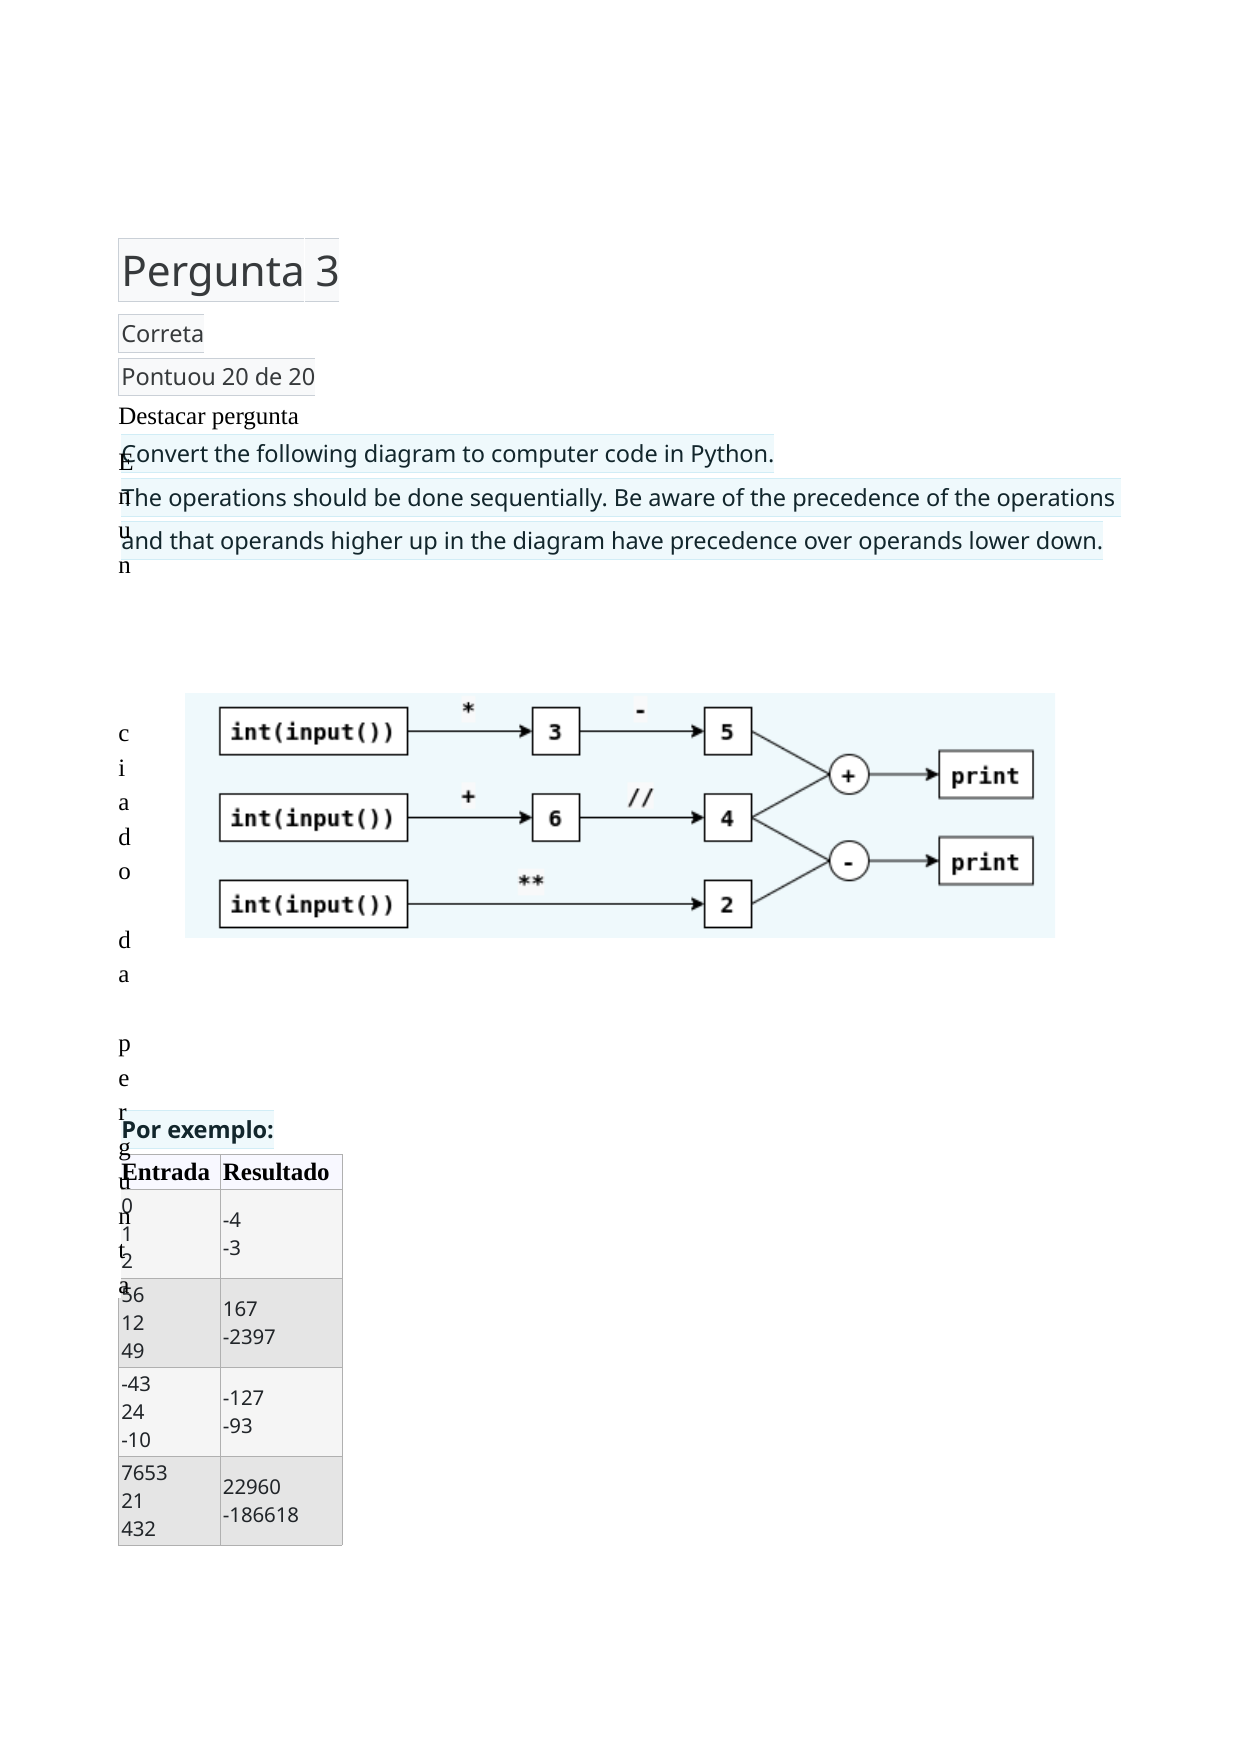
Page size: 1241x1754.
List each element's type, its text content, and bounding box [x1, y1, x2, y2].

table_cell 56 12 49 [119, 1279, 220, 1367]
table_header Entrada [121, 1155, 220, 1189]
table_cell 22960 -186618 [221, 1457, 342, 1545]
text Pontuou 20 de 20 [118, 357, 1091, 396]
table_header Resultado [221, 1155, 342, 1189]
table_cell -127 -93 [221, 1368, 342, 1456]
subtitle Pergunta 3 [119, 238, 1122, 301]
text Por exemplo: [121, 1110, 1122, 1148]
text The operations should be done sequentially. Be aware of the precedence of the operations and that operands higher up in the diagram have precedence over operands lower down. [121, 517, 1122, 559]
table_cell 7653 21 432 [119, 1457, 220, 1545]
table_cell 0 1 2 [121, 1190, 220, 1278]
text The operations should be done sequentially. Be aware of the precedence of the operations and that operands higher up in the diagram have precedence over operands lower down. [121, 478, 1122, 516]
picture [185, 693, 1056, 938]
text Correta [119, 314, 1091, 352]
text Convert the following diagram to computer code in Python. [118, 434, 1122, 472]
table_cell -43 24 -10 [119, 1368, 220, 1456]
table_cell 167 -2397 [221, 1279, 342, 1367]
text Destacar pergunta [118, 401, 1091, 430]
table_cell -4 -3 [221, 1190, 342, 1278]
